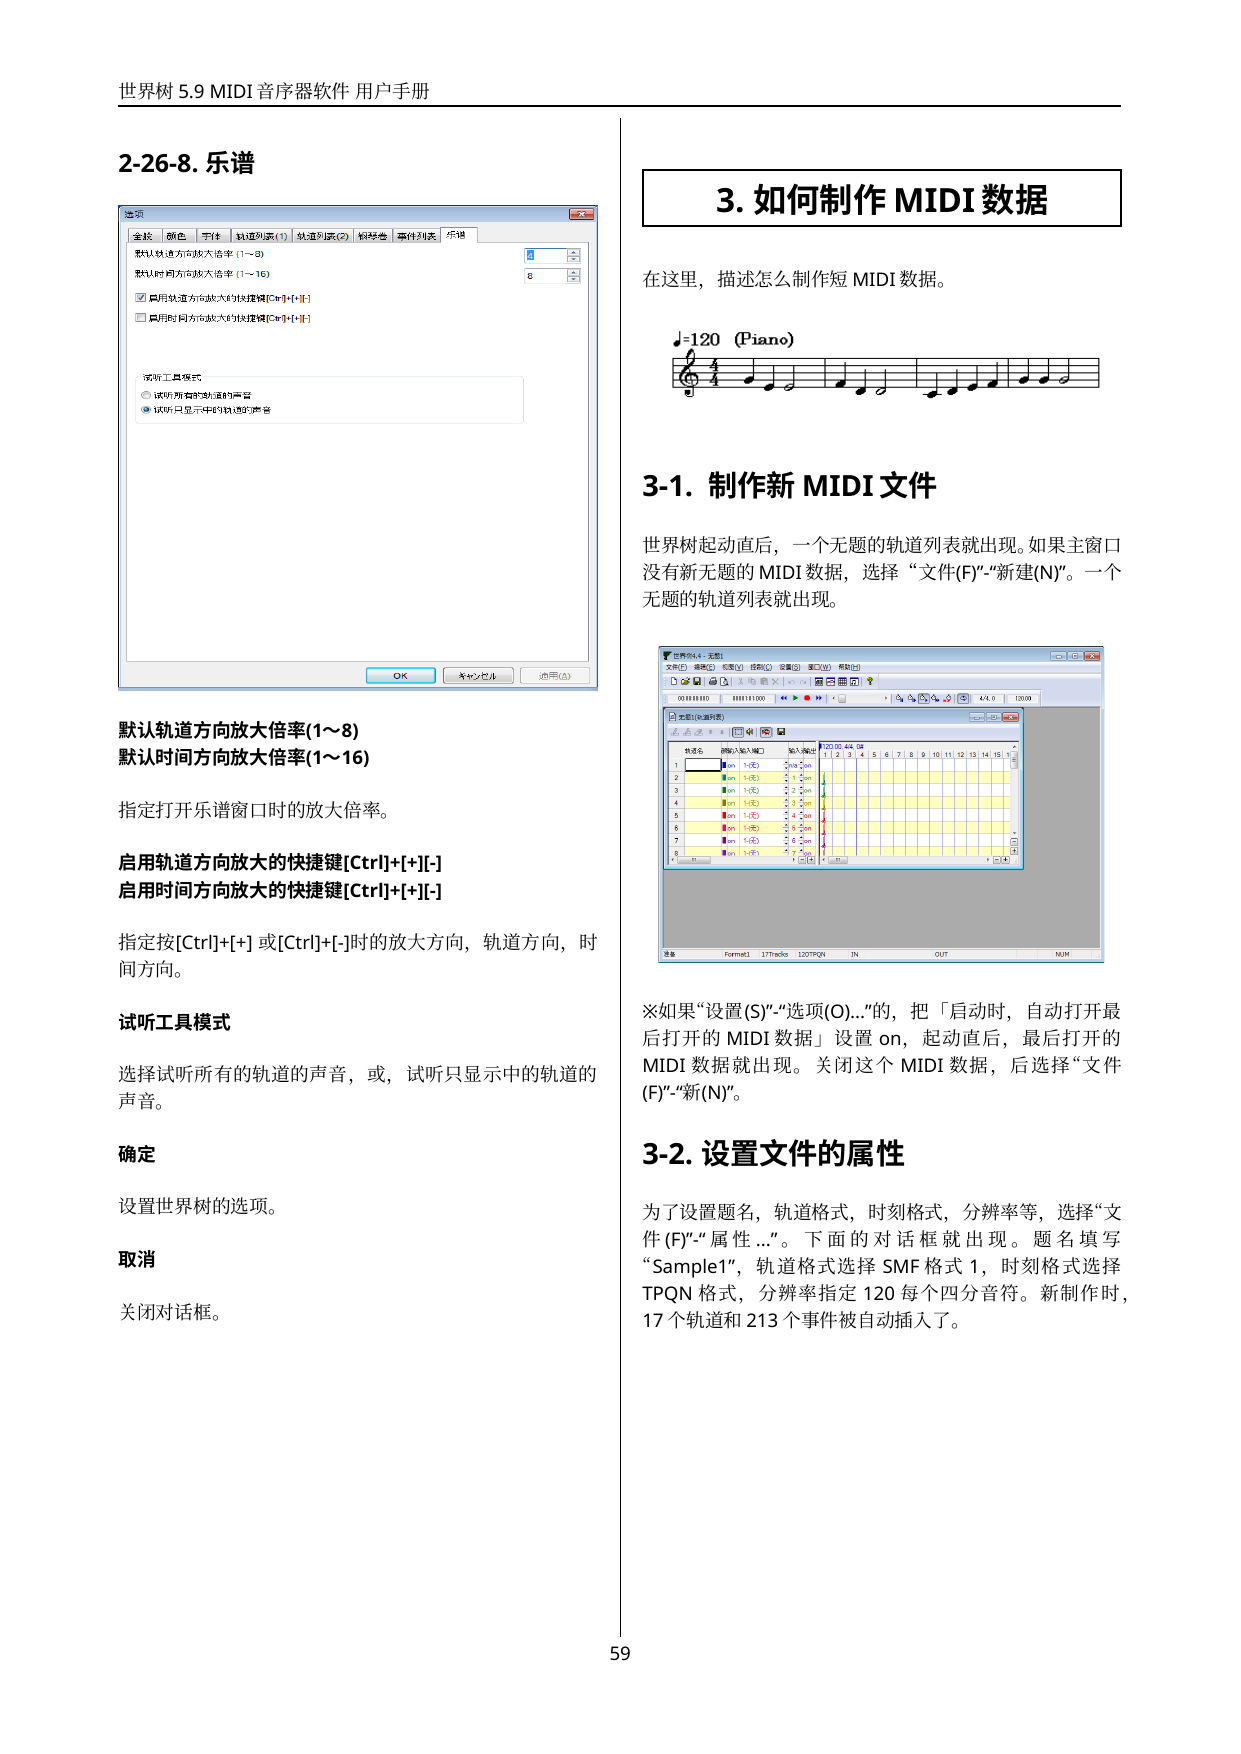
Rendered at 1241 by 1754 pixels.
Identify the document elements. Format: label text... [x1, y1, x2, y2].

text 试听工具模式 [118, 1007, 598, 1034]
text 启用时间方向放大的快捷键[Ctrl]+[+][-] [118, 875, 598, 902]
subtitle 3-2. 设置文件的属性 [642, 1130, 1122, 1173]
text 确定 [118, 1139, 598, 1167]
text 世界树起动直后，一个无题的轨道列表就出现。如果主窗口没有新无题的MIDI数据，选择“文件(F)”-“新建(N)”。一个无题的轨道列表就出现。 [642, 531, 1122, 612]
text 选择试听所有的轨道的声音，或，试听只显示中的轨道的声音。 [118, 1060, 598, 1114]
text 启用轨道方向放大的快捷键[Ctrl]+[+][-] [118, 848, 598, 875]
text ※如果“设置(S)”-“选项(O)...”的，把「启动时，自动打开最后打开的MIDI数据」设置on，起动直后，最后打开的MIDI数据就出现。关闭这个MIDI数据，后选择“文件(F)”-“新(N)”。 [642, 997, 1122, 1105]
text 取消 [118, 1245, 598, 1272]
picture [658, 326, 1105, 429]
text 关闭对话框。 [118, 1297, 598, 1324]
text 指定打开乐谱窗口时的放大倍率。 [118, 796, 598, 822]
text 默认轨道方向放大倍率(1～8) [118, 716, 598, 743]
subtitle 2-26-8. 乐谱 [118, 144, 598, 180]
text 设置世界树的选项。 [118, 1192, 598, 1219]
subtitle 3. 如何制作MIDI数据 [644, 171, 1120, 225]
text 默认时间方向放大倍率(1～16) [118, 743, 598, 770]
text 在这里，描述怎么制作短MIDI数据。 [642, 265, 1122, 292]
text 指定按[Ctrl]+[+] 或[Ctrl]+[-]时的放大方向，轨道方向，时间方向。 [118, 928, 598, 982]
text 为了设置题名，轨道格式，时刻格式，分辨率等，选择“文件(F)”-“属性...”。下面的对话框就出现。题名填写“Sample1”，轨道格式选择SMF格式1，时刻格式选择TPQN格式，分辨率指定120每个四分音符。新制作时，17个轨道和213个事件被自动插入了。 [642, 1198, 1122, 1333]
subtitle 3-1. 制作新MIDI文件 [642, 463, 1122, 505]
picture [118, 205, 598, 691]
picture [658, 646, 1105, 963]
